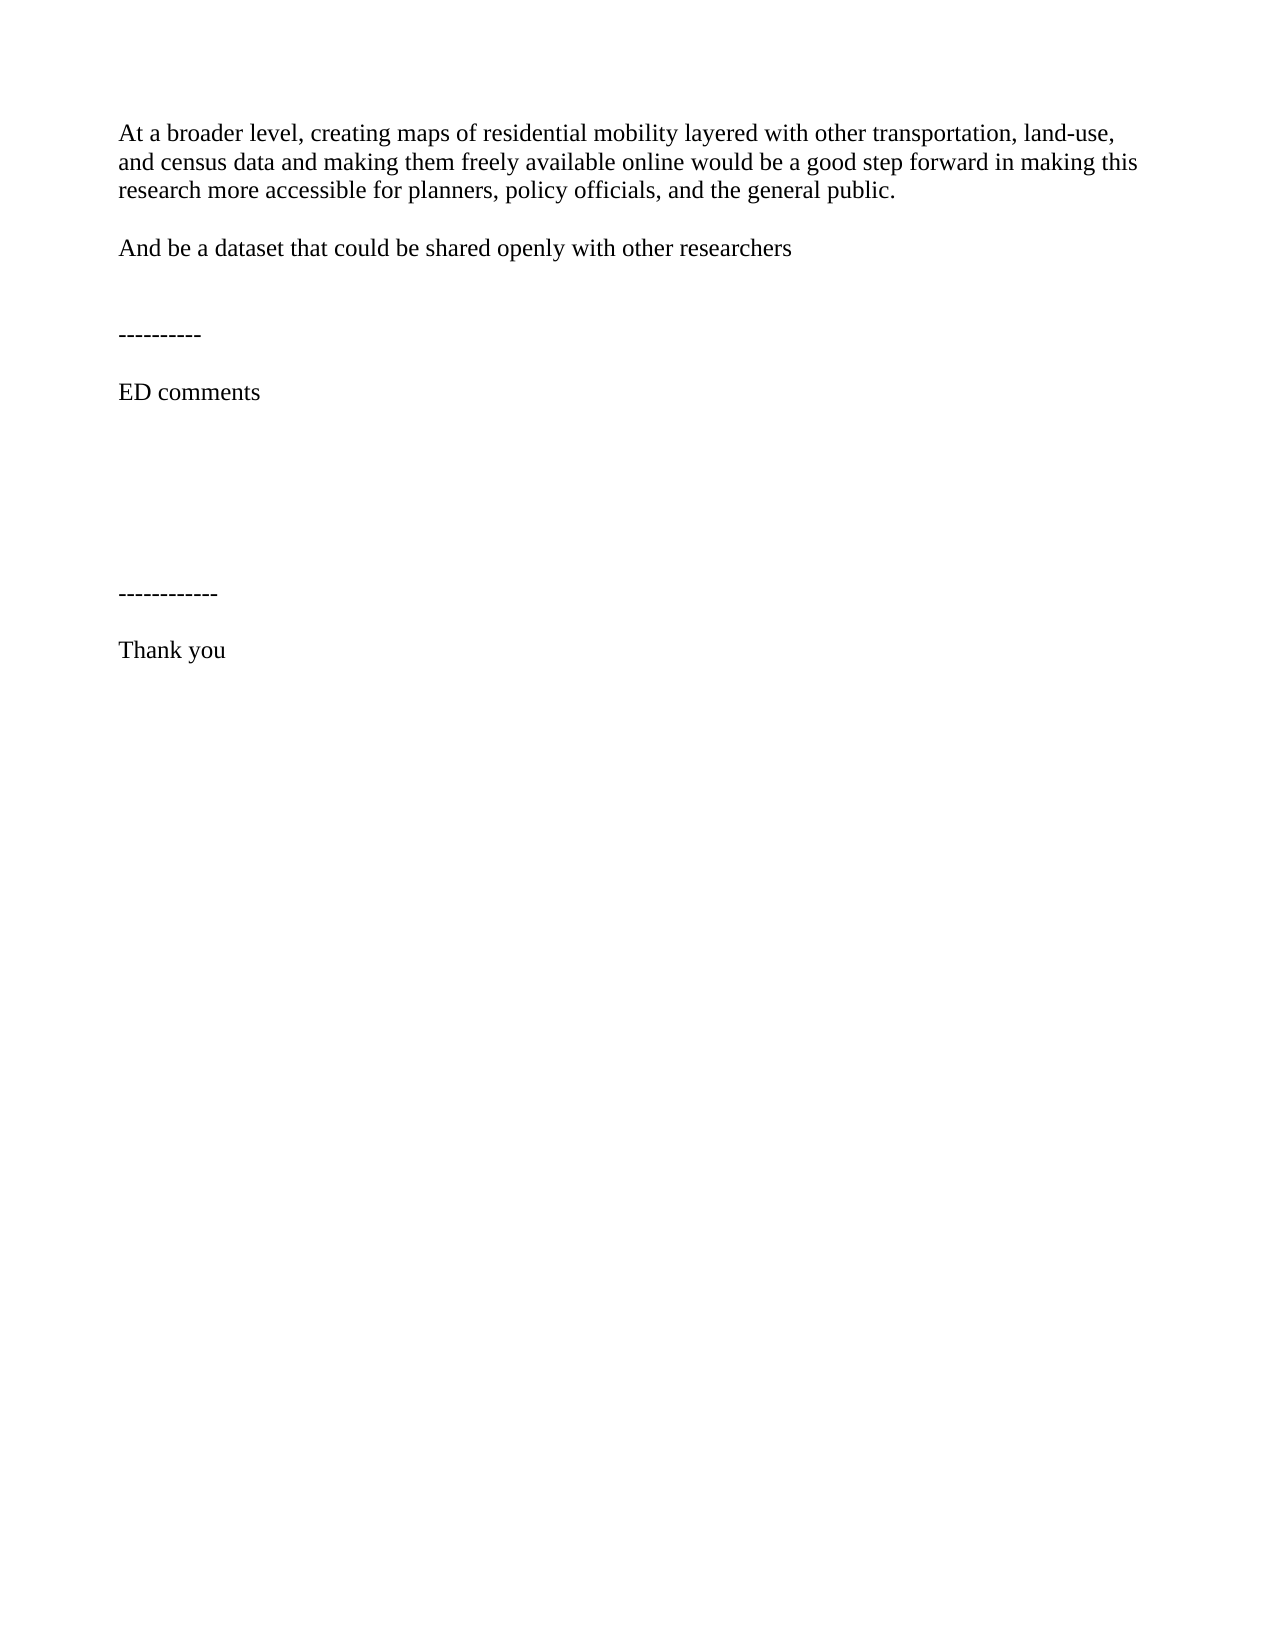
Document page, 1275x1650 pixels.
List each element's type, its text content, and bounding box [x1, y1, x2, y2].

text ED comments [118, 377, 1157, 406]
text ---------- [118, 319, 1157, 348]
text And be a dataset that could be shared openly with other researchers [118, 233, 1157, 262]
text ------------ [118, 578, 1157, 607]
text At a broader level, creating maps of residential mobility layered with other transportation, land-use, and census data and making them freely available online would be a good step forward in making this research more accessible for planners, policy officials, and the general public. [118, 118, 1157, 204]
text Thank you [118, 636, 1157, 664]
